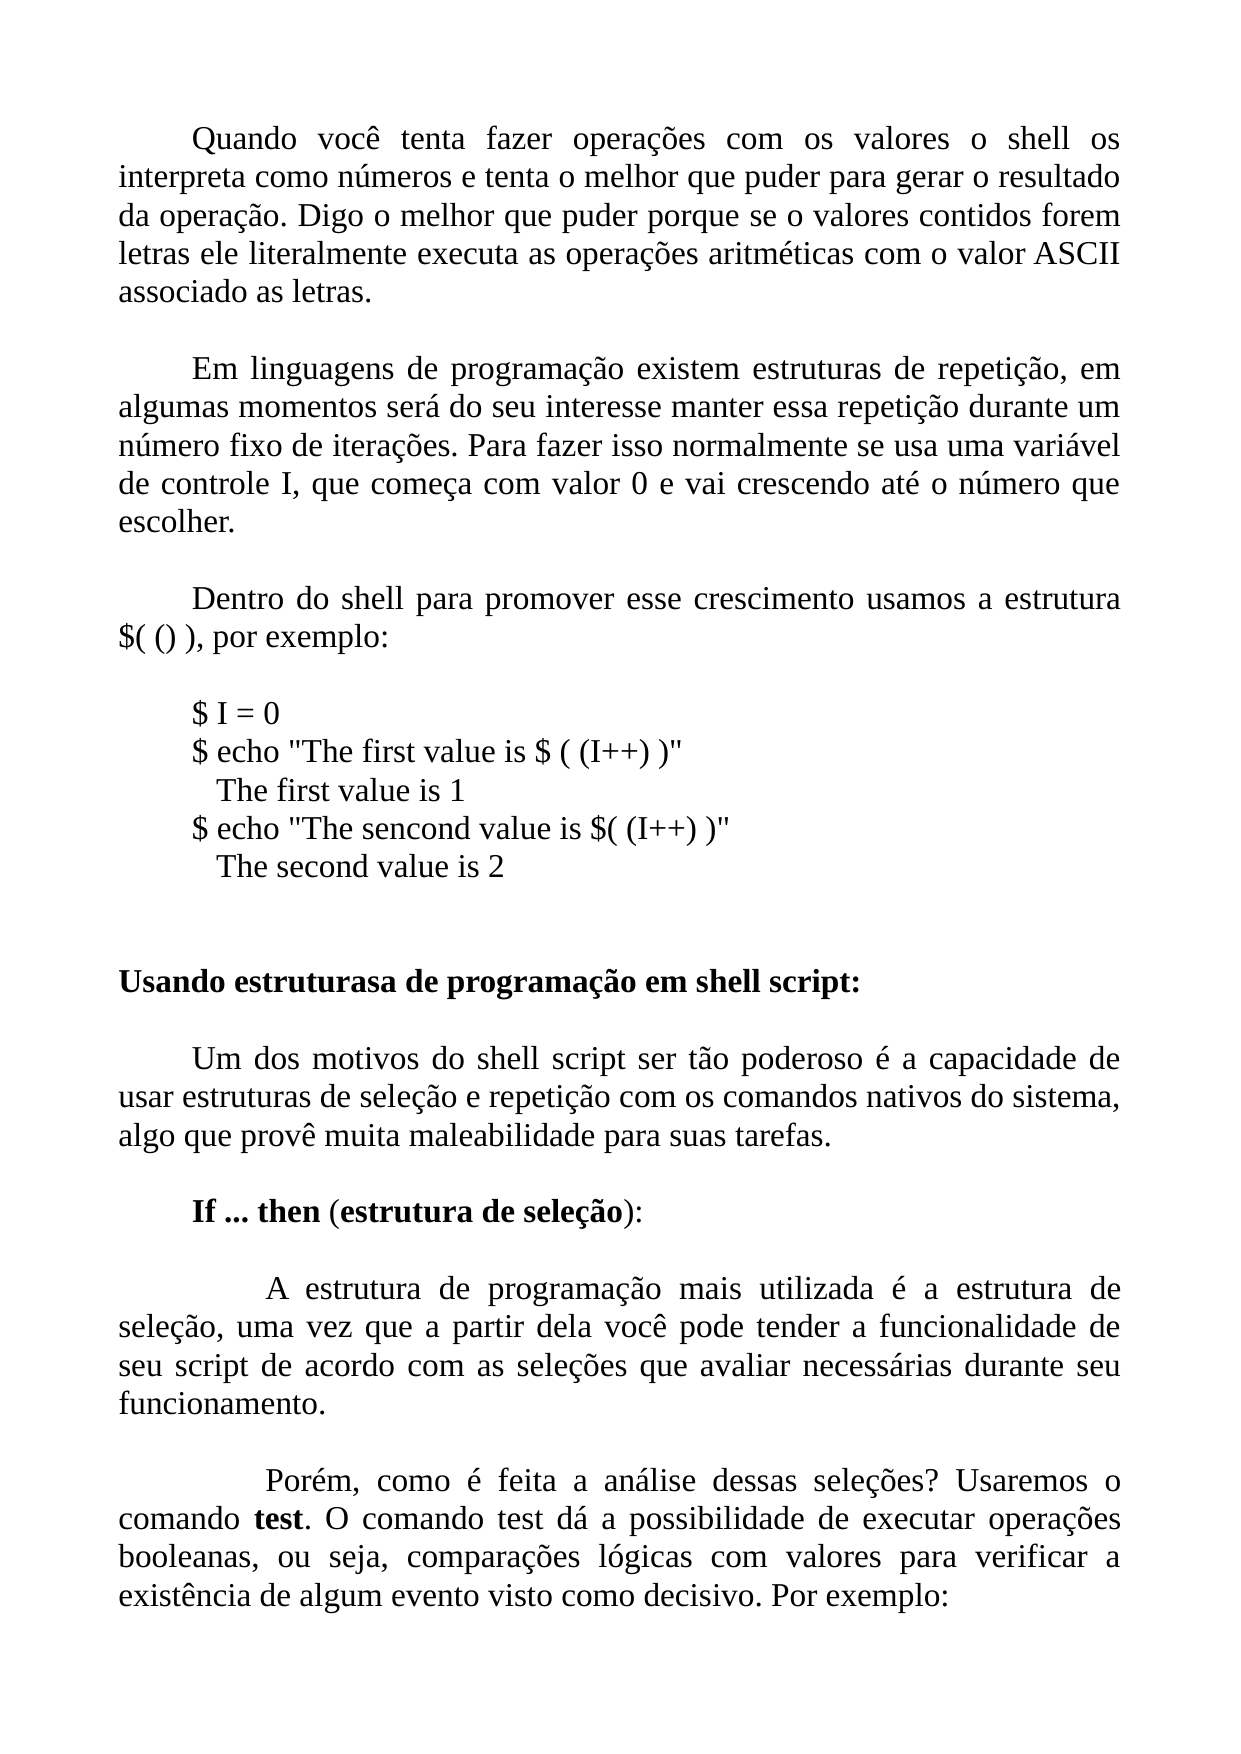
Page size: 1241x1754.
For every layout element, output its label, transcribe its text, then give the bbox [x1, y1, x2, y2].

text $ echo "The sencond value is $( (I++) )" [118, 808, 1122, 846]
text If ... then (estrutura de seleção): [118, 1191, 1122, 1230]
text Em linguagens de programação existem estruturas de repetição, em algumas momentos será do seu interesse manter essa repetição durante um número fixo de iterações. Para fazer isso normalmente se usa uma variável de controle I, que começa com valor 0 e vai crescendo até o número que escolher. [118, 348, 1122, 540]
text $ I = 0 [118, 693, 1122, 731]
text Porém, como é feita a análise dessas seleções? Usaremos o comando test. O comando test dá a possibilidade de executar operações booleanas, ou seja, comparações lógicas com valores para verificar a existência de algum evento visto como decisivo. Por exemplo: [118, 1460, 1122, 1613]
text A estrutura de programação mais utilizada é a estrutura de seleção, uma vez que a partir dela você pode tender a funcionalidade de seu script de acordo com as seleções que avaliar necessárias durante seu funcionamento. [118, 1268, 1122, 1421]
text Dentro do shell para promover esse crescimento usamos a estrutura $( () ), por exemplo: [118, 578, 1122, 655]
text The first value is 1 [118, 770, 1122, 808]
text Usando estruturasa de programação em shell script: [118, 961, 1122, 1000]
text Quando você tenta fazer operações com os valores o shell os interpreta como números e tenta o melhor que puder para gerar o resultado da operação. Digo o melhor que puder porque se o valores contidos forem letras ele literalmente executa as operações aritméticas com o valor ASCII associado as letras. [118, 118, 1122, 310]
text $ echo "The first value is $ ( (I++) )" [118, 731, 1122, 770]
text The second value is 2 [118, 846, 1122, 885]
text Um dos motivos do shell script ser tão poderoso é a capacidade de usar estruturas de seleção e repetição com os comandos nativos do sistema, algo que provê muita maleabilidade para suas tarefas. [118, 1038, 1122, 1153]
